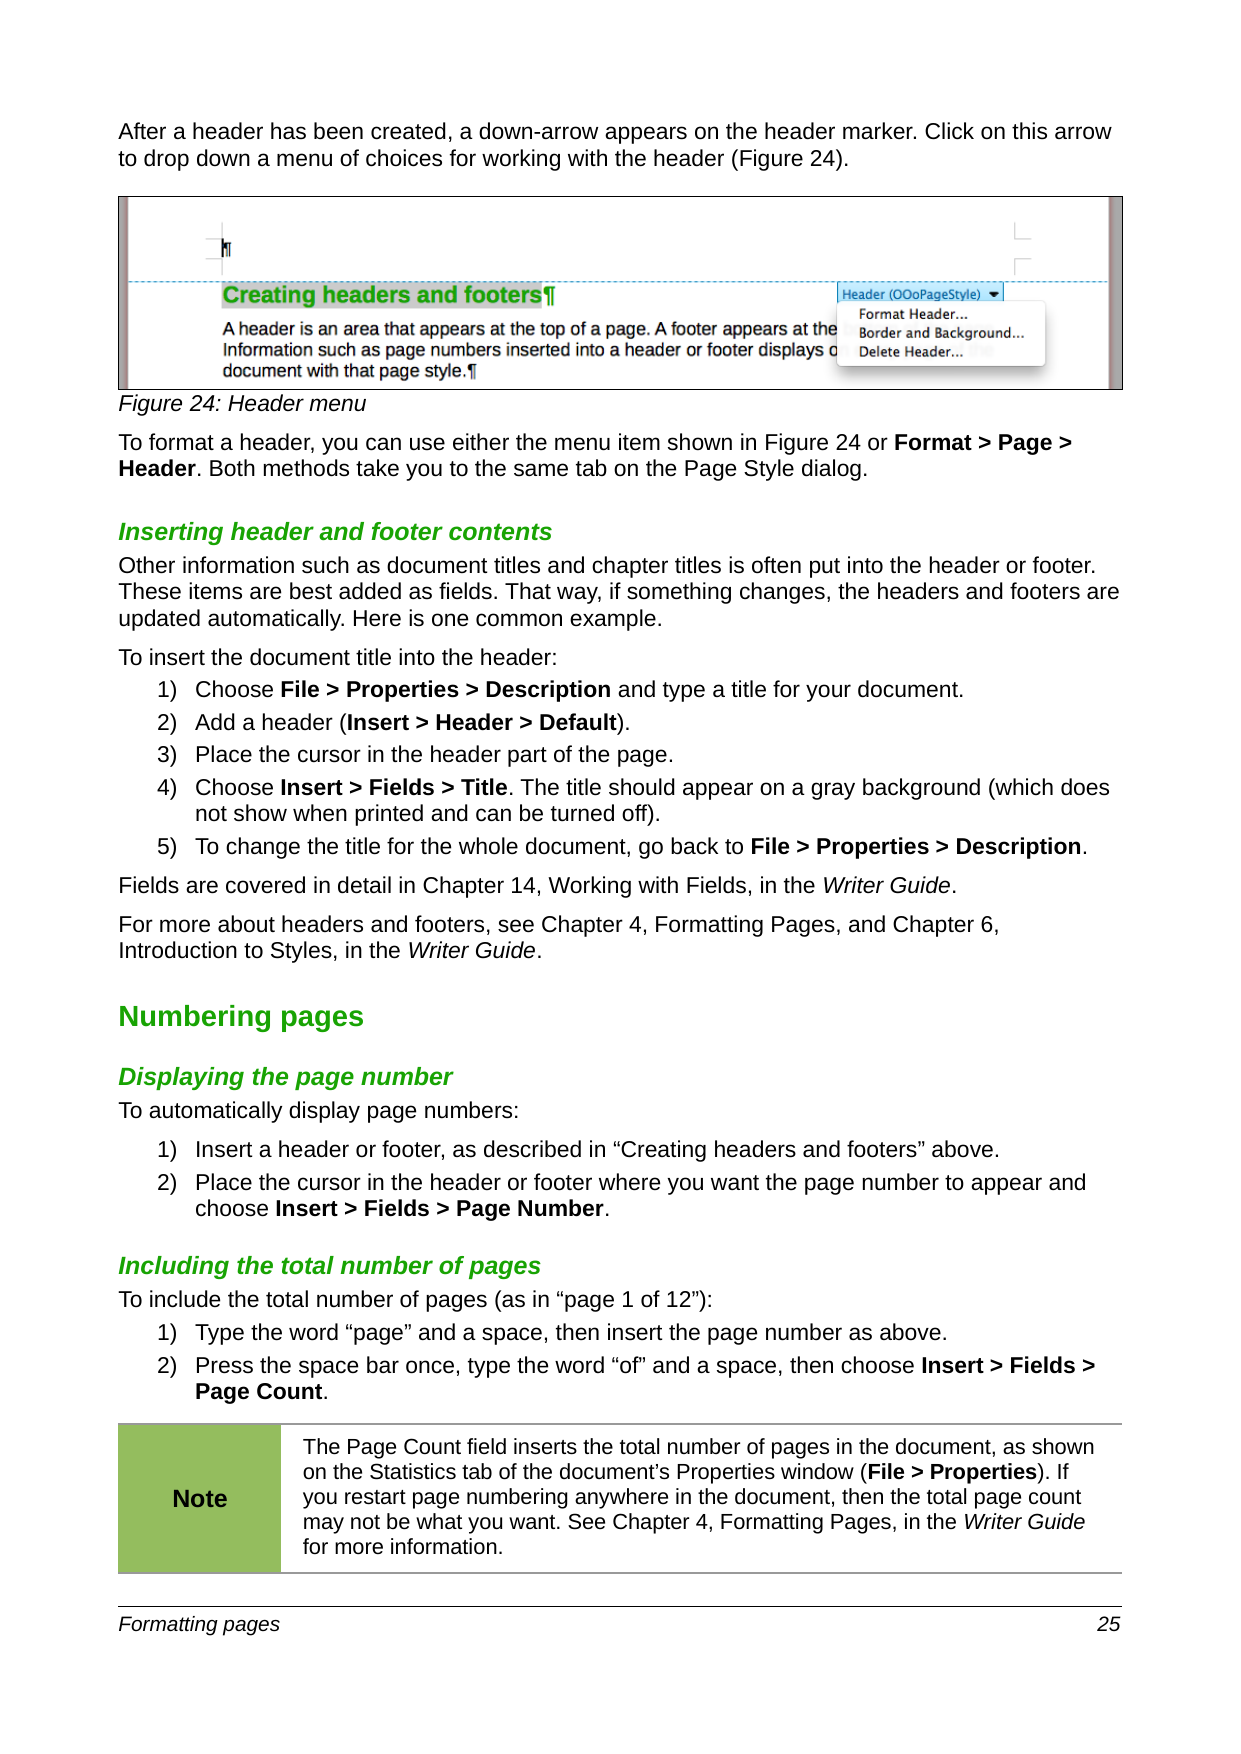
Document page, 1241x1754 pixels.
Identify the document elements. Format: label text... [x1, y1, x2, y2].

list Add a header (Insert > Header > Default). [177, 709, 1122, 735]
list Insert a header or footer, as described in “Creating headers and footers” above. [177, 1136, 1122, 1162]
list To insert the document title into the header: [118, 643, 1122, 670]
subtitle Including the total number of pages [118, 1251, 1122, 1280]
table_header Note [118, 1425, 281, 1572]
list Press the space bar once, type the word “of” and a space, then choose Insert > Fields > Page Count. [177, 1352, 1122, 1404]
table_header The Page Count field inserts the total number of pages in the document, as shown on the Statistics tab of the document’s Properties window (File > Properties). If you restart page numbering anywhere in the document, then the total page count may not be what you want. See Chapter 4, Formatting Pages, in the Writer Guide for more information. [281, 1425, 1122, 1572]
text For more about headers and footers, see Chapter 4, Formatting Pages, and Chapter 6, Introduction to Styles, in the Writer Guide. [118, 911, 1122, 963]
text Figure 24: Header menu [118, 390, 1122, 416]
list Choose File > Properties > Description and type a title for your document. [177, 676, 1122, 703]
subtitle Displaying the page number [118, 1062, 1122, 1091]
text After a header has been created, a down-arrow appears on the header marker. Click on this arrow to drop down a menu of choices for working with the header (Figure 24). [118, 118, 1122, 171]
picture [119, 197, 1122, 389]
list Place the cursor in the header part of the page. [177, 741, 1122, 768]
text To format a header, you can use either the menu item shown in Figure 24 or Format > Page > Header. Both methods take you to the same tab on the Page Style dialog. [118, 428, 1122, 481]
list Choose Insert > Fields > Title. The title should appear on a gray background (which does not show when printed and can be turned off). [177, 774, 1122, 827]
text To automatically display page numbers: [118, 1097, 1122, 1123]
subtitle Inserting header and footer contents [118, 517, 1122, 545]
text Fields are covered in detail in Chapter 14, Working with Fields, in the Writer Guide. [118, 872, 1122, 898]
list Place the cursor in the header or footer where you want the page number to appear and choose Insert > Fields > Page Number. [177, 1169, 1122, 1221]
list To change the title for the whole document, go back to File > Properties > Description. [177, 833, 1122, 859]
text Other information such as document titles and chapter titles is often put into the header or footer. These items are best added as fields. That way, if something changes, the headers and footers are updated automatically. Here is one common example. [118, 552, 1122, 631]
subtitle Numbering pages [118, 999, 1122, 1032]
list Type the word “page” and a space, then insert the page number as above. [177, 1319, 1122, 1345]
list To include the total number of pages (as in “page 1 of 12”): [118, 1286, 1122, 1312]
